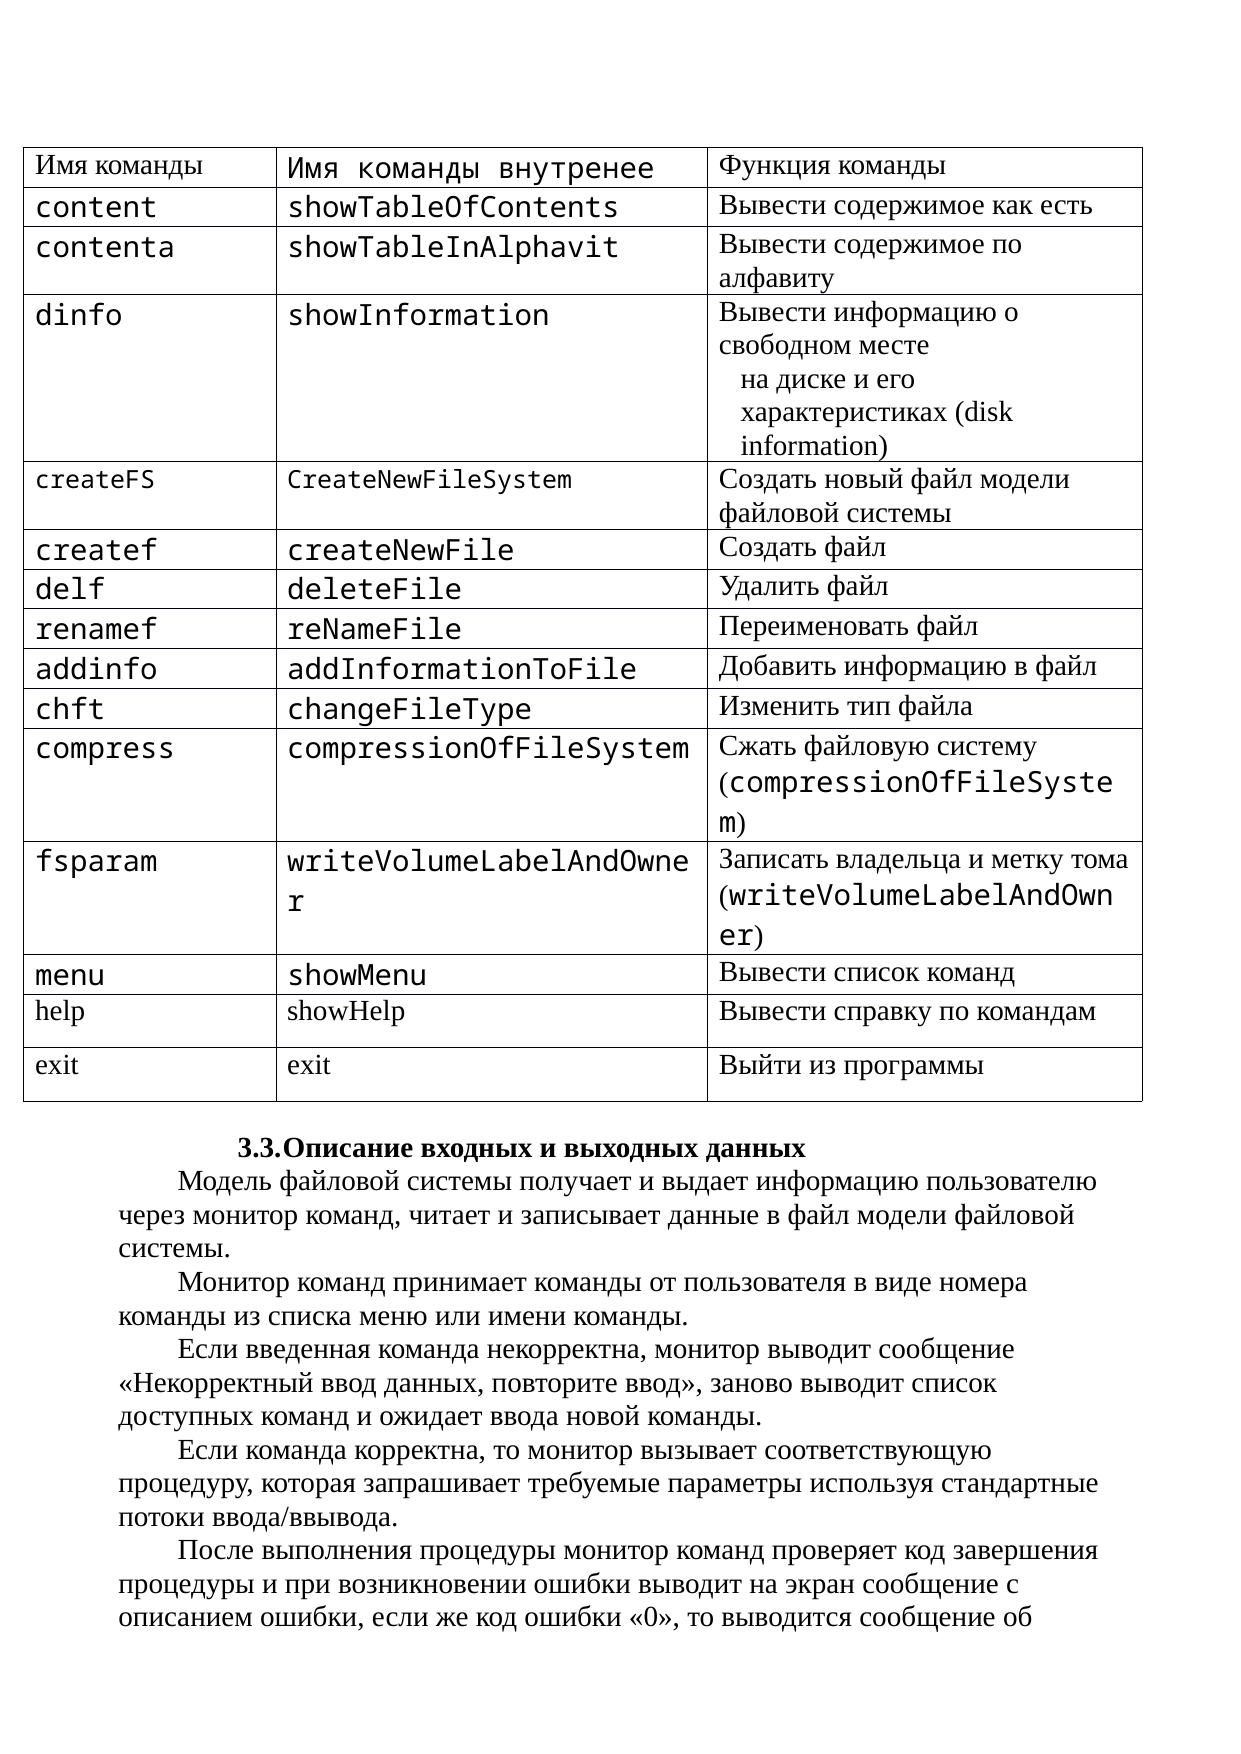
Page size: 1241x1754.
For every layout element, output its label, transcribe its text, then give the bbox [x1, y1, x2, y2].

list Модель файловой системы получает и выдает информацию пользователю через монитор команд, читает и записывает данные в файл модели файловой системы. [118, 1163, 1122, 1264]
table_cell reNameFile [277, 609, 707, 648]
table_cell exit [277, 1048, 707, 1101]
table_cell Вывести содержимое как есть [708, 188, 1142, 226]
list Монитор команд принимает команды от пользователя в виде номера команды из списка меню или имени команды. [118, 1264, 1122, 1331]
table_cell content [24, 188, 276, 226]
table_cell exit [24, 1048, 276, 1101]
list Описание входных и выходных данных [237, 1130, 1122, 1163]
table_cell Создать новый файл модели файловой системы [708, 462, 1142, 529]
table_cell showMenu [277, 955, 707, 993]
table_cell createf [24, 530, 276, 568]
table_header Имя команды [24, 148, 276, 187]
table_cell CreateNewFileSystem [277, 462, 707, 529]
table_cell addInformationToFile [277, 649, 707, 688]
table_cell compressionOfFileSystem [277, 729, 707, 841]
table_cell compress [24, 729, 276, 841]
table_cell Вывести информацию о свободном месте на диске и его характеристиках (disk information) [708, 295, 1142, 461]
table_cell fsparam [24, 842, 276, 954]
table_cell Записать владельца и метку тома (writeVolumeLabelAndOwner) [708, 842, 1142, 954]
table_cell dinfo [24, 295, 276, 461]
table_cell Добавить информацию в файл [708, 649, 1142, 688]
table_cell addinfo [24, 649, 276, 688]
table_cell help [24, 995, 276, 1047]
table_cell createNewFile [277, 530, 707, 568]
table_cell Выйти из программы [708, 1048, 1142, 1101]
list После выполнения процедуры монитор команд проверяет код завершения процедуры и при возникновении ошибки выводит на экран сообщение с описанием ошибки, если же код ошибки «0», то выводится сообщение об [118, 1532, 1122, 1633]
table_cell showTableInAlphavit [277, 227, 707, 294]
table_cell showHelp [277, 995, 707, 1047]
table_cell showTableOfContents [277, 188, 707, 226]
table_cell deleteFile [277, 570, 707, 608]
table_cell Изменить тип файла [708, 689, 1142, 728]
table_cell writeVolumeLabelAndOwner [277, 842, 707, 954]
table_cell chft [24, 689, 276, 728]
table_cell contenta [24, 227, 276, 294]
table_cell Вывести содержимое по алфавиту [708, 227, 1142, 294]
table_cell delf [24, 570, 276, 608]
table_cell createFS [24, 462, 276, 529]
table_cell Удалить файл [708, 570, 1142, 608]
table_cell showInformation [277, 295, 707, 461]
table_cell Создать файл [708, 530, 1142, 568]
table_header Имя команды внутренее [277, 148, 707, 187]
list Если введенная команда некорректна, монитор выводит сообщение «Некорректный ввод данных, повторите ввод», заново выводит список доступных команд и ожидает ввода новой команды. [118, 1331, 1122, 1432]
table_cell renamef [24, 609, 276, 648]
table_cell Сжать файловую систему (compressionOfFileSystem) [708, 729, 1142, 841]
table_cell changeFileType [277, 689, 707, 728]
table_cell menu [24, 955, 276, 993]
table_cell Вывести список команд [708, 955, 1142, 993]
table_cell Переименовать файл [708, 609, 1142, 648]
list Если команда корректна, то монитор вызывает соответствующую процедуру, которая запрашивает требуемые параметры используя стандартные потоки ввода/ввывода. [118, 1432, 1122, 1532]
table_cell Вывести справку по командам [708, 995, 1142, 1047]
table_header Функция команды [708, 148, 1142, 187]
